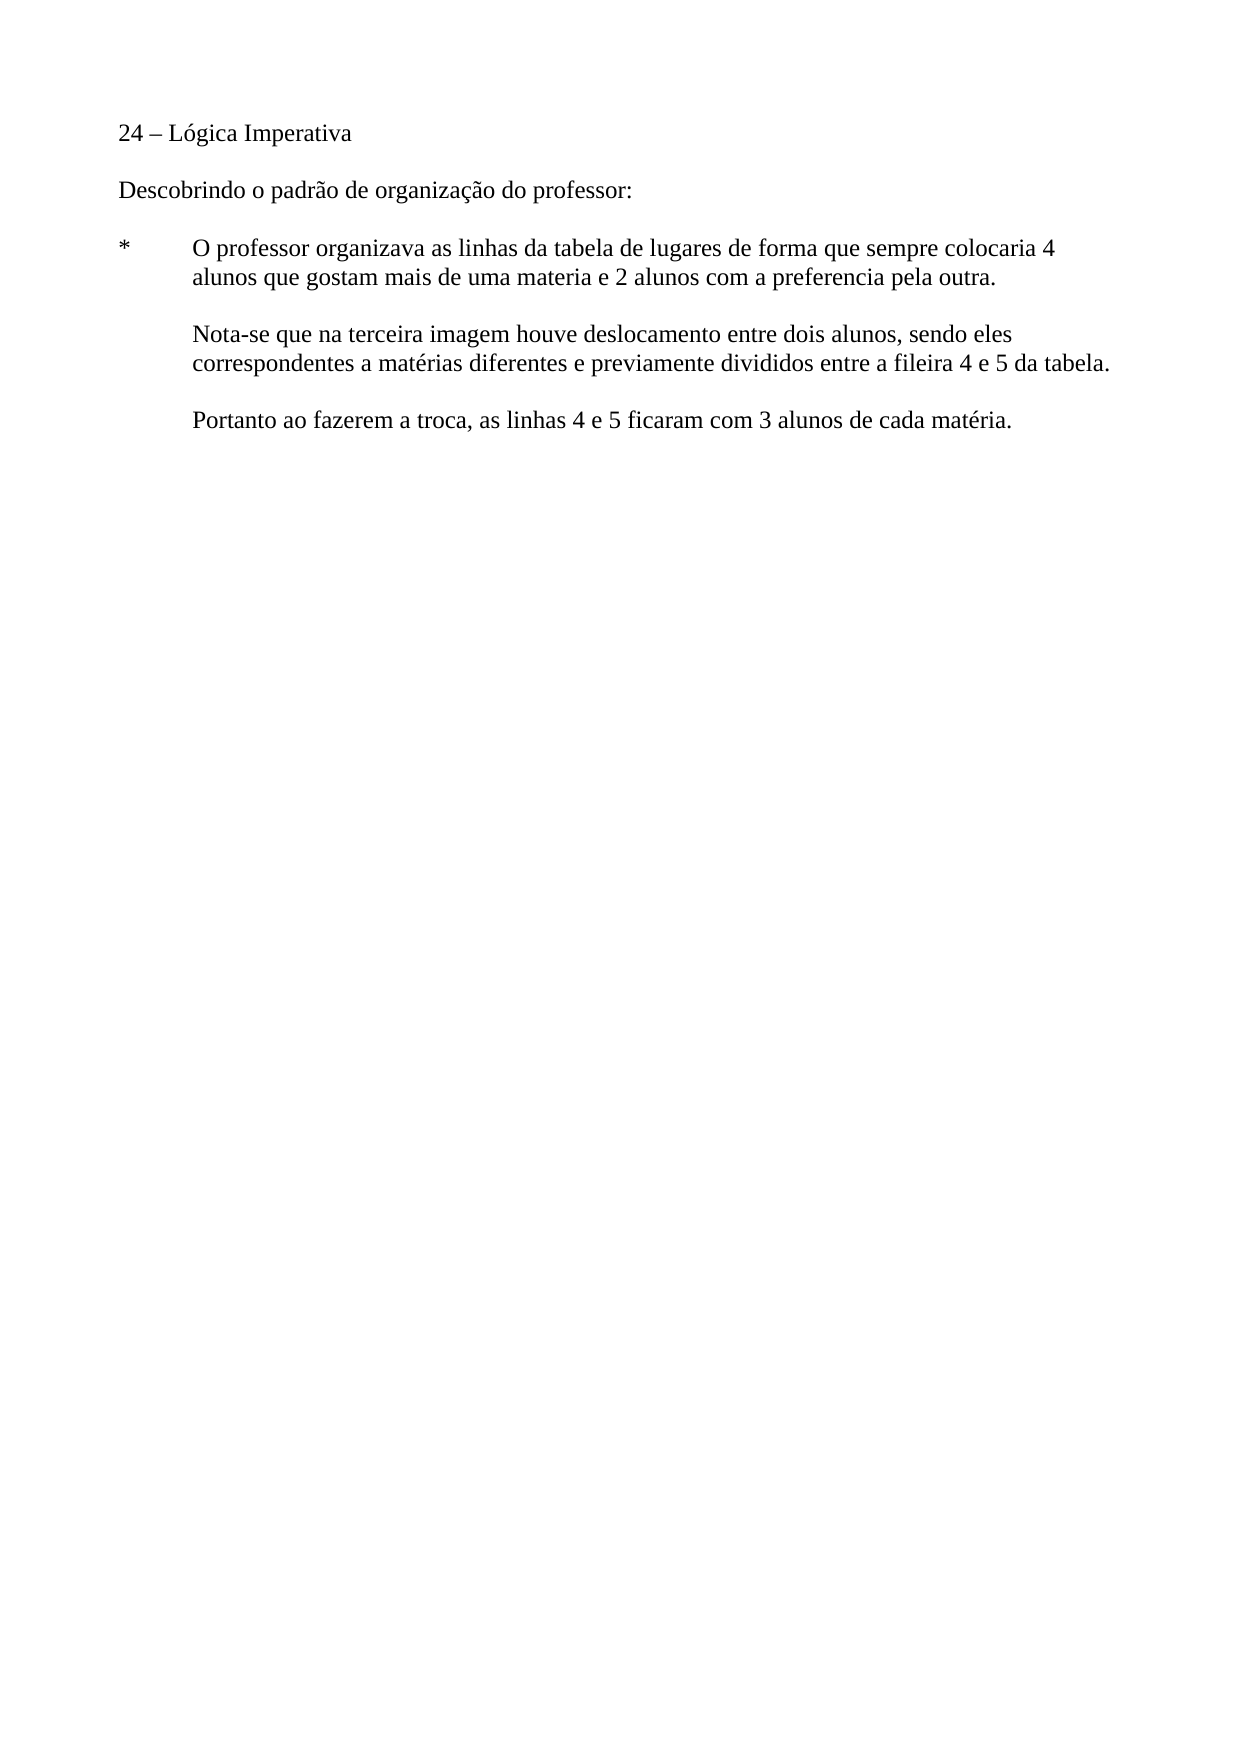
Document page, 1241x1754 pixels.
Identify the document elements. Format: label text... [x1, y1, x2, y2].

text Portanto ao fazerem a troca, as linhas 4 e 5 ficaram com 3 alunos de cada matéria. [118, 406, 1122, 434]
text 24 – Lógica Imperativa Descobrindo o padrão de organização do professor: * O professor organizava as linhas da tabela de lugares de forma que sempre colocaria 4 alunos que gostam mais de uma materia e 2 alunos com a preferencia pela outra. Nota-se que na terceira imagem houve deslocamento entre dois alunos, sendo eles correspondentes a matérias diferentes e previamente divididos entre a fileira 4 e 5 da tabela. [118, 118, 1122, 406]
